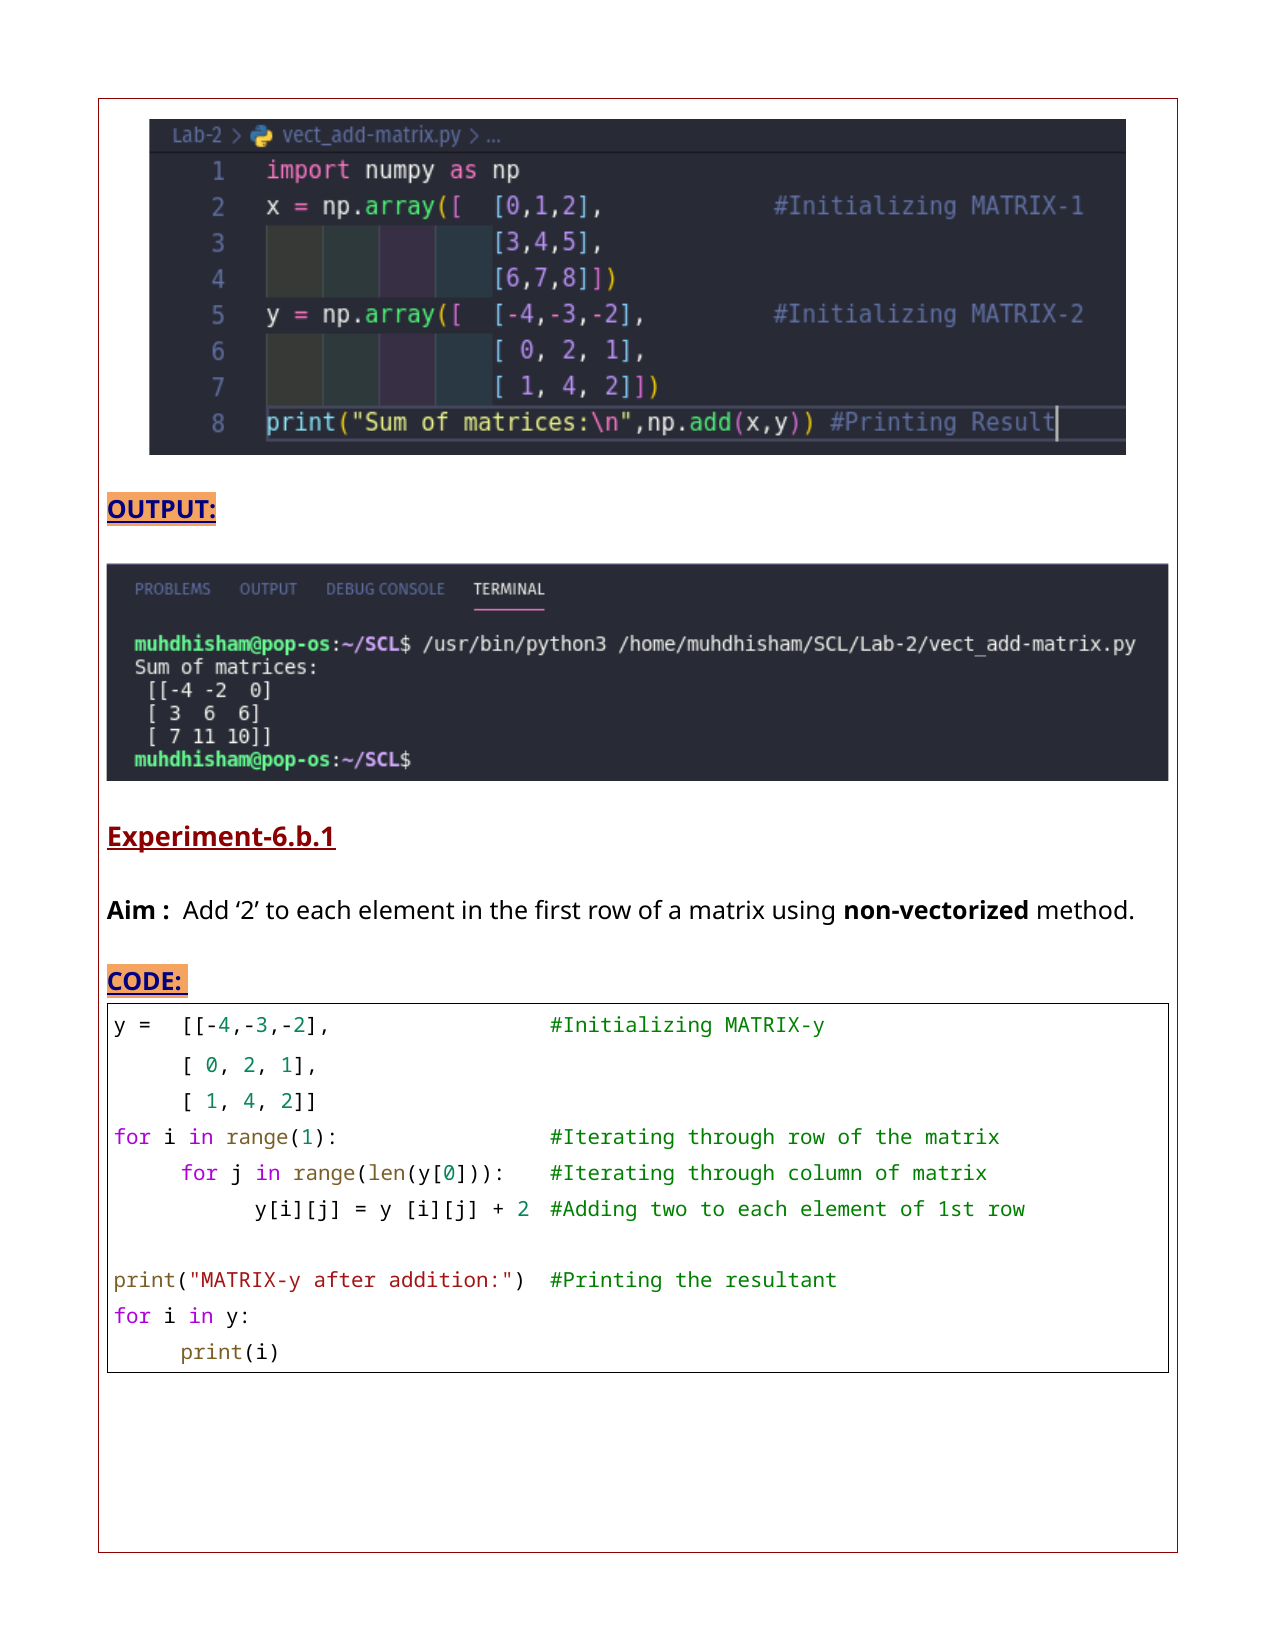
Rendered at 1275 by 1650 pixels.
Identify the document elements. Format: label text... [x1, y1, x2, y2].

text print("MATRIX-y after addition:") #Printing the resultant [108, 1251, 1168, 1287]
text for j in range(len(y[0])): #Iterating through column of matrix [108, 1144, 1168, 1179]
picture [149, 119, 1126, 455]
text [ 0, 2, 1], [108, 1036, 1168, 1072]
text Experiment-6.b.1 [107, 817, 1168, 854]
text y = [[-4,-3,-2], #Initializing MATRIX-y [108, 1004, 1168, 1036]
text for i in y: [108, 1287, 1168, 1323]
picture [106, 563, 1169, 781]
text OUTPUT: [107, 492, 1168, 526]
text print(i) [108, 1323, 1168, 1372]
text Aim : Add ‘2’ to each element in the first row of a matrix using non-vectorized method. [107, 892, 1168, 926]
text [ 1, 4, 2]] [108, 1072, 1168, 1108]
text y[i][j] = y [i][j] + 2 #Adding two to each element of 1st row [108, 1179, 1168, 1222]
text for i in range(1): #Iterating through row of the matrix [108, 1108, 1168, 1144]
text CODE: [107, 964, 1168, 998]
